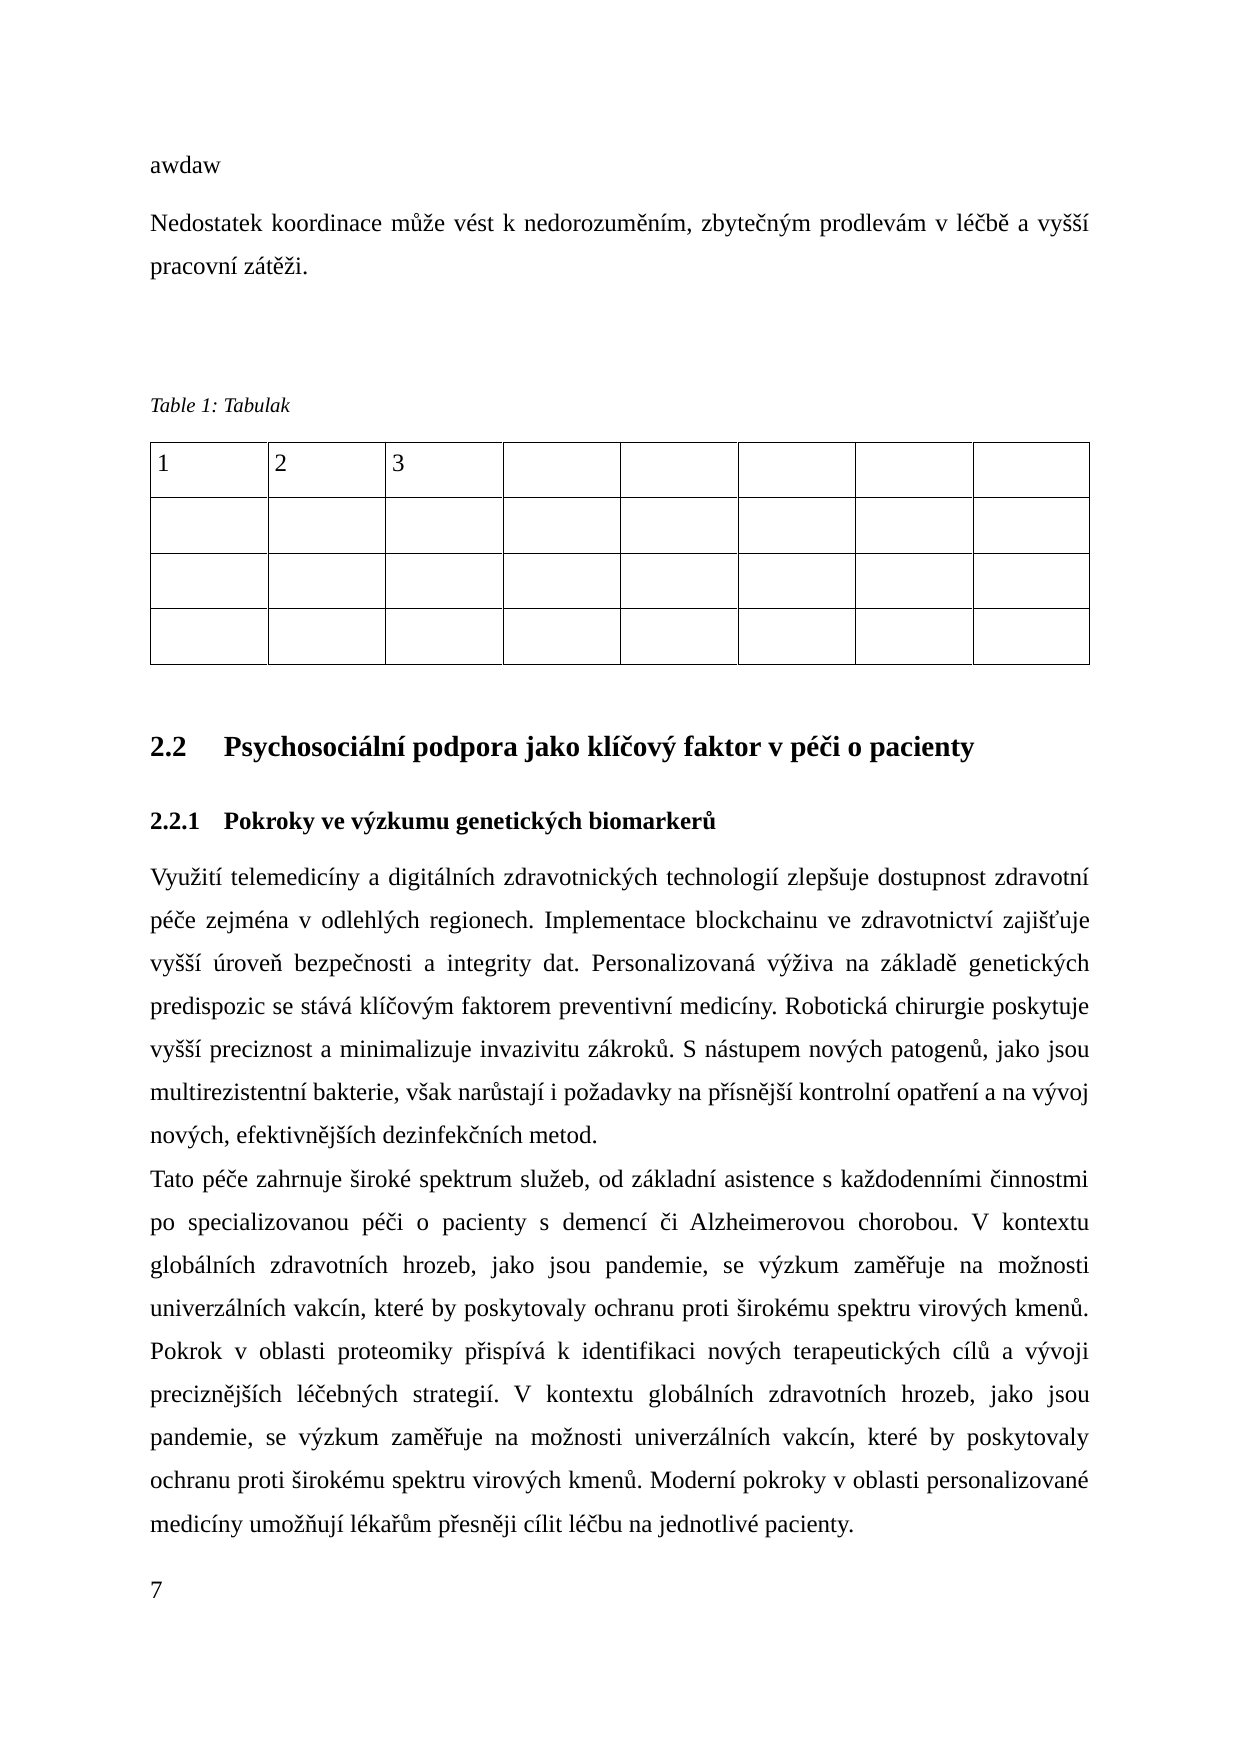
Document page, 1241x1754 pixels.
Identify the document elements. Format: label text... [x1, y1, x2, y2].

table_cell [739, 609, 855, 664]
table_cell [856, 609, 972, 664]
text Nedostatek koordinace může vést k nedorozuměním, zbytečným prodlevám v léčbě a vyšší pracovní zátěži. [150, 208, 1090, 280]
table_header [504, 443, 620, 497]
table_cell [856, 554, 972, 608]
table_cell [386, 498, 502, 553]
table_cell [151, 609, 267, 664]
table_header [621, 443, 737, 497]
table_cell [974, 609, 1089, 664]
table_cell [621, 498, 737, 553]
table_cell [269, 554, 385, 608]
table_header [974, 443, 1089, 497]
table_cell [504, 554, 620, 608]
table_header 1 [151, 443, 267, 497]
table_header 3 [386, 443, 502, 497]
table_cell [621, 609, 737, 664]
text Využití telemedicíny a digitálních zdravotnických technologií zlepšuje dostupnost zdravotní péče zejména v odlehlých regionech. Implementace blockchainu ve zdravotnictví zajišťuje vyšší úroveň bezpečnosti a integrity dat. Personalizovaná výživa na základě genetických predispozic se stává klíčovým faktorem preventivní medicíny. Robotická chirurgie poskytuje vyšší preciznost a minimalizuje invazivitu zákroků. S nástupem nových patogenů, jako jsou multirezistentní bakterie, však narůstají i požadavky na přísnější kontrolní opatření a na vývoj nových, efektivnějších dezinfekčních metod. [150, 862, 1090, 1149]
table_cell [504, 609, 620, 664]
table_cell [974, 554, 1089, 608]
text Tato péče zahrnuje široké spektrum služeb, od základní asistence s každodenními činnostmi po specializovanou péči o pacienty s demencí či Alzheimerovou chorobou. V kontextu globálních zdravotních hrozeb, jako jsou pandemie, se výzkum zaměřuje na možnosti univerzálních vakcín, které by poskytovaly ochranu proti širokému spektru virových kmenů. Pokrok v oblasti proteomiky přispívá k identifikaci nových terapeutických cílů a vývoji preciznějších léčebných strategií. V kontextu globálních zdravotních hrozeb, jako jsou pandemie, se výzkum zaměřuje na možnosti univerzálních vakcín, které by poskytovaly ochranu proti širokému spektru virových kmenů. Moderní pokroky v oblasti personalizované medicíny umožňují lékařům přesněji cílit léčbu na jednotlivé pacienty. [150, 1164, 1090, 1537]
subtitle Psychosociální podpora jako klíčový faktor v péči o pacienty [150, 729, 1090, 762]
table_cell [504, 498, 620, 553]
table_cell [151, 498, 267, 553]
table_cell [386, 609, 502, 664]
table_cell [621, 554, 737, 608]
table_cell [856, 498, 972, 553]
table_header [739, 443, 855, 497]
table_cell [269, 609, 385, 664]
table_cell [739, 554, 855, 608]
table_cell [269, 498, 385, 553]
table_header [856, 443, 972, 497]
text Table 1: Tabulak [150, 393, 1090, 417]
table_header 2 [269, 443, 385, 497]
subtitle Pokroky ve výzkumu genetických biomarkerů [150, 806, 1090, 835]
table_cell [739, 498, 855, 553]
table_cell [151, 554, 267, 608]
table_cell [386, 554, 502, 608]
table_cell [974, 498, 1089, 553]
